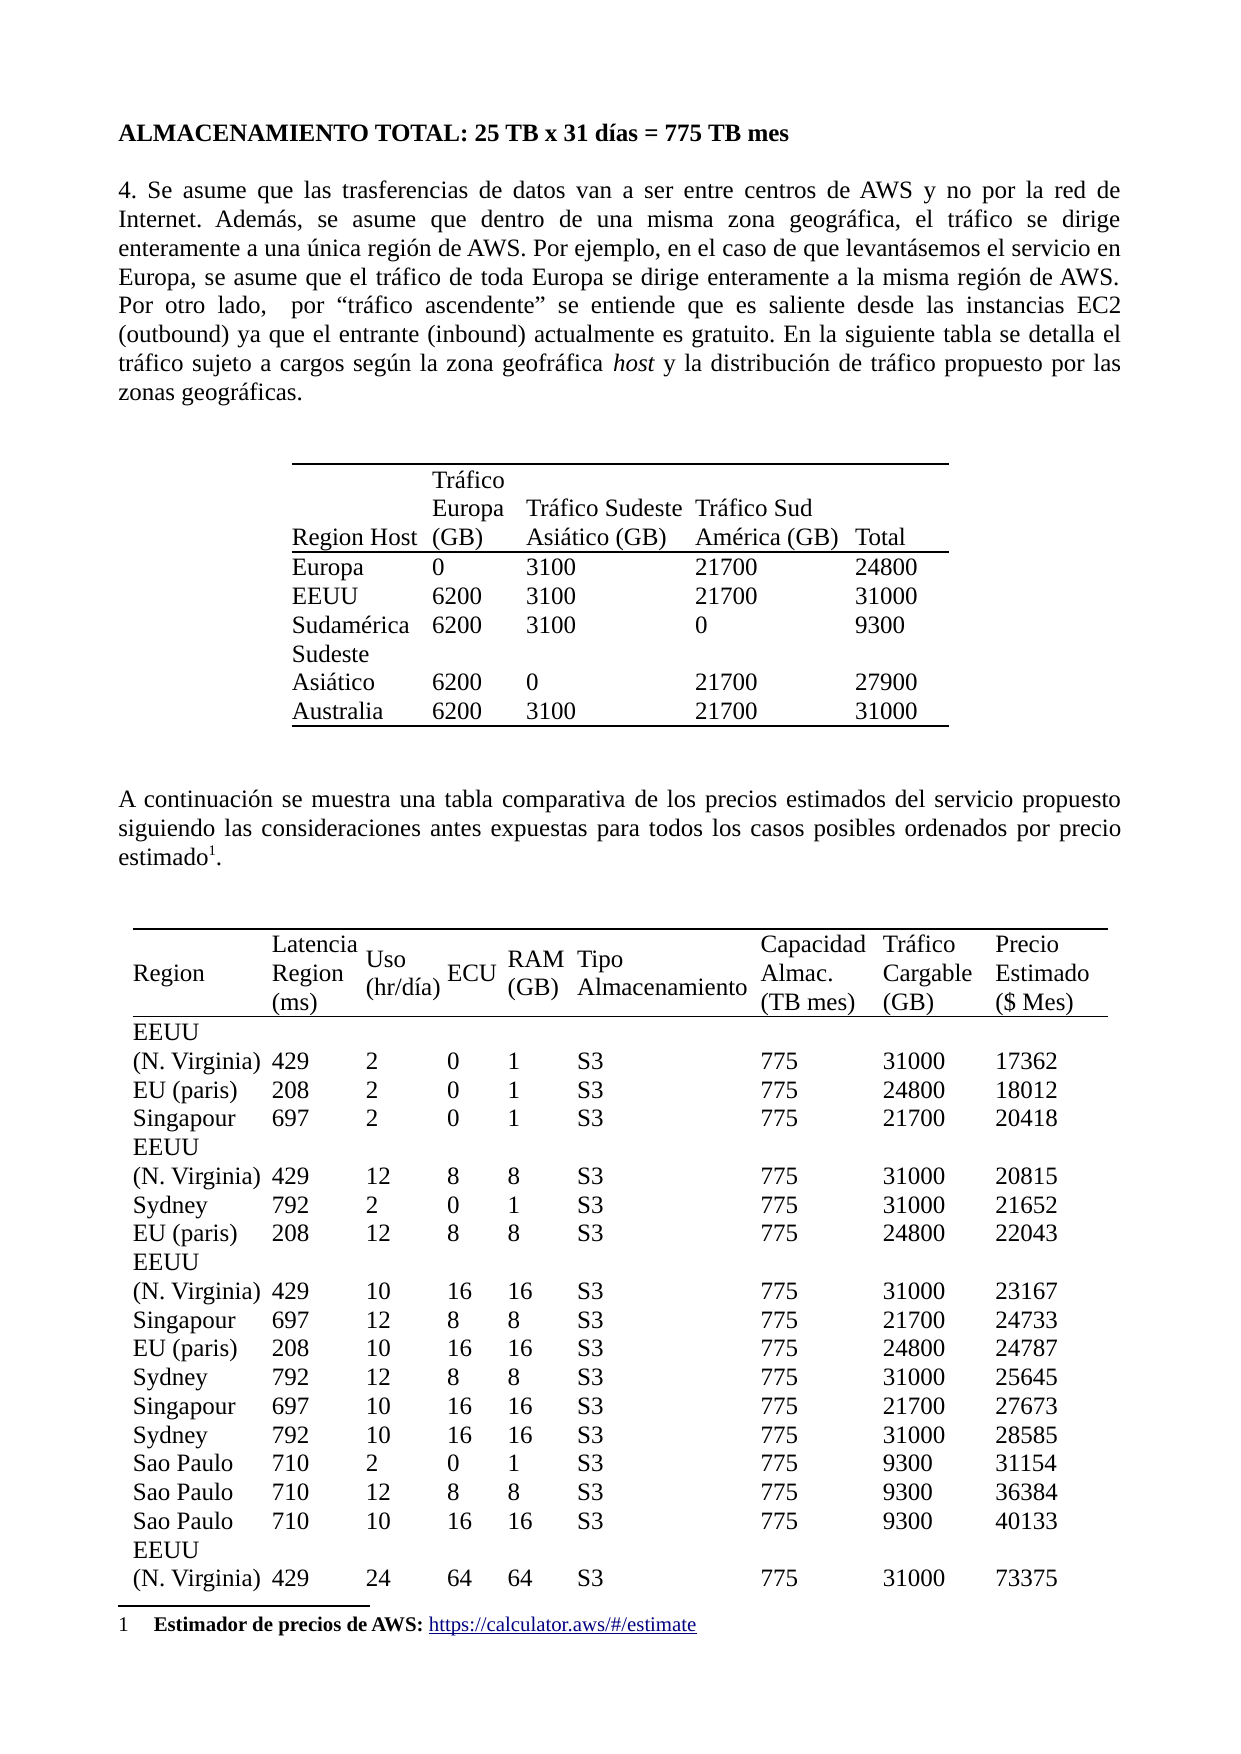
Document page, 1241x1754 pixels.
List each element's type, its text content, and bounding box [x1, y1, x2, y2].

table_cell 36384 [995, 1477, 1108, 1506]
table_cell 16 [447, 1334, 507, 1362]
table_cell 64 [447, 1535, 507, 1592]
table_cell 20418 [995, 1104, 1108, 1132]
table_cell 24800 [855, 553, 949, 581]
table_cell 792 [272, 1420, 366, 1448]
table_cell 8 [447, 1305, 507, 1333]
table_cell S3 [577, 1075, 760, 1103]
table_cell 775 [760, 1075, 883, 1103]
table_header RAM (GB) [508, 930, 577, 1016]
table_header Capacidad Almac. (TB mes) [760, 930, 883, 1016]
table_cell Europa [292, 553, 432, 581]
table_cell 0 [447, 1075, 507, 1103]
table_cell 21700 [883, 1305, 995, 1333]
table_cell 697 [272, 1104, 366, 1132]
table_cell 31000 [883, 1132, 995, 1190]
table_cell 775 [760, 1132, 883, 1190]
table_cell 12 [366, 1362, 447, 1391]
table_cell 697 [272, 1305, 366, 1333]
table_cell 31000 [855, 581, 949, 610]
table_cell 16 [508, 1420, 577, 1448]
table_cell 31000 [883, 1017, 995, 1075]
table_cell 0 [695, 610, 855, 639]
table_header Tipo Almacenamiento [577, 930, 760, 1016]
table_cell 775 [760, 1391, 883, 1420]
table_cell 22043 [995, 1219, 1108, 1247]
table_cell EEUU (N. Virginia) [133, 1132, 272, 1190]
table_cell 64 [508, 1535, 577, 1592]
table_cell 1 [508, 1017, 577, 1075]
table_cell 8 [447, 1477, 507, 1506]
table_cell S3 [577, 1362, 760, 1391]
table_cell EEUU [292, 581, 432, 610]
table_cell 12 [366, 1305, 447, 1333]
table_cell Singapour [133, 1104, 272, 1132]
table_cell 28585 [995, 1420, 1108, 1448]
table_cell 21700 [695, 581, 855, 610]
table_cell 1 [508, 1190, 577, 1218]
table_cell 16 [508, 1506, 577, 1535]
table_cell 10 [366, 1506, 447, 1535]
table_header Tráfico Sudeste Asiático (GB) [526, 465, 695, 551]
table_cell 792 [272, 1190, 366, 1218]
table_cell 24733 [995, 1305, 1108, 1333]
table_cell S3 [577, 1247, 760, 1305]
table_cell 208 [272, 1219, 366, 1247]
table_cell 9300 [883, 1477, 995, 1506]
table_cell Singapour [133, 1305, 272, 1333]
table_cell 429 [272, 1535, 366, 1592]
table_cell 1 [508, 1104, 577, 1132]
table_cell 8 [508, 1477, 577, 1506]
table_cell 23167 [995, 1247, 1108, 1305]
table_cell 775 [760, 1334, 883, 1362]
table_cell 3100 [526, 610, 695, 639]
table_header Tráfico Sud América (GB) [695, 465, 855, 551]
table_cell 24 [366, 1535, 447, 1592]
table_cell 8 [508, 1219, 577, 1247]
table_cell 3100 [526, 696, 695, 725]
table_header Tráfico Europa (GB) [432, 465, 526, 551]
table_cell 31000 [883, 1362, 995, 1391]
table_cell 8 [508, 1132, 577, 1190]
table_cell S3 [577, 1017, 760, 1075]
table_cell 16 [508, 1334, 577, 1362]
table_cell 2 [366, 1075, 447, 1103]
table_cell S3 [577, 1477, 760, 1506]
table_cell 6200 [432, 696, 526, 725]
table_cell 12 [366, 1132, 447, 1190]
text A continuación se muestra una tabla comparativa de los precios estimados del servicio propuesto siguiendo las consideraciones antes expuestas para todos los casos posibles ordenados por precio estimado. [118, 784, 1122, 870]
table_cell 27673 [995, 1391, 1108, 1420]
table_cell S3 [577, 1535, 760, 1592]
table_header Tráfico Cargable (GB) [883, 930, 995, 1016]
table_cell S3 [577, 1334, 760, 1362]
table_cell 24787 [995, 1334, 1108, 1362]
table_cell 40133 [995, 1506, 1108, 1535]
text Estimador de precios de AWS: https://calculator.aws/#/estimate [118, 1612, 1122, 1636]
table_cell 31000 [855, 696, 949, 725]
table_header Region Host [292, 465, 432, 551]
table_cell 9300 [883, 1449, 995, 1477]
table_cell 208 [272, 1334, 366, 1362]
table_cell 21700 [883, 1391, 995, 1420]
table_cell 16 [447, 1391, 507, 1420]
table_cell 775 [760, 1477, 883, 1506]
table_cell Sydney [133, 1362, 272, 1391]
table_cell Sydney [133, 1190, 272, 1218]
table_cell 27900 [855, 639, 949, 696]
table_cell 0 [432, 553, 526, 581]
table_cell 775 [760, 1535, 883, 1592]
table_cell 12 [366, 1219, 447, 1247]
table_cell 429 [272, 1132, 366, 1190]
table_cell 31154 [995, 1449, 1108, 1477]
table_cell 31000 [883, 1535, 995, 1592]
table_cell S3 [577, 1104, 760, 1132]
table_cell Singapour [133, 1391, 272, 1420]
table_cell 18012 [995, 1075, 1108, 1103]
table_cell 8 [447, 1219, 507, 1247]
table_cell 2 [366, 1190, 447, 1218]
table_cell 775 [760, 1247, 883, 1305]
table_cell 792 [272, 1362, 366, 1391]
table_cell 775 [760, 1449, 883, 1477]
table_header Latencia Region (ms) [272, 930, 366, 1016]
table_cell Sudamérica [292, 610, 432, 639]
table_cell 710 [272, 1449, 366, 1477]
table_cell 775 [760, 1305, 883, 1333]
table_cell S3 [577, 1449, 760, 1477]
table_cell Sydney [133, 1420, 272, 1448]
table_cell 6200 [432, 639, 526, 696]
table_cell EEUU (N. Virginia) [133, 1017, 272, 1075]
table_cell 0 [526, 639, 695, 696]
table_cell 31000 [883, 1420, 995, 1448]
text 4. Se asume que las trasferencias de datos van a ser entre centros de AWS y no por la red de Internet. Además, se asume que dentro de una misma zona geográfica, el tráfico se dirige enteramente a una única región de AWS. Por ejemplo, en el caso de que levantásemos el servicio en Europa, se asume que el tráfico de toda Europa se dirige enteramente a la misma región de AWS. Por otro lado, por “tráfico ascendente” se entiende que es saliente desde las instancias EC2 (outbound) ya que el entrante (inbound) actualmente es gratuito. En la siguiente tabla se detalla el tráfico sujeto a cargos según la zona geofráfica host y la distribución de tráfico propuesto por las zonas geográficas. [118, 176, 1122, 406]
table_cell S3 [577, 1391, 760, 1420]
table_cell S3 [577, 1190, 760, 1218]
table_cell 10 [366, 1334, 447, 1362]
table_cell 775 [760, 1506, 883, 1535]
table_cell 10 [366, 1247, 447, 1305]
table_cell S3 [577, 1305, 760, 1333]
table_cell 775 [760, 1219, 883, 1247]
table_cell 775 [760, 1104, 883, 1132]
table_cell 6200 [432, 610, 526, 639]
table_cell 21700 [695, 696, 855, 725]
table_cell 24800 [883, 1334, 995, 1362]
table_cell EU (paris) [133, 1219, 272, 1247]
table_cell 16 [508, 1247, 577, 1305]
table_cell 24800 [883, 1219, 995, 1247]
table_cell 24800 [883, 1075, 995, 1103]
table_cell 8 [508, 1305, 577, 1333]
table_cell 16 [447, 1420, 507, 1448]
table_cell 2 [366, 1449, 447, 1477]
table_cell EEUU (N. Virginia) [133, 1535, 272, 1592]
table_cell 3100 [526, 581, 695, 610]
table_cell S3 [577, 1420, 760, 1448]
table_cell Australia [292, 696, 432, 725]
table_cell 775 [760, 1420, 883, 1448]
table_cell 1 [508, 1075, 577, 1103]
table_cell 8 [447, 1362, 507, 1391]
table_cell 25645 [995, 1362, 1108, 1391]
table_header ECU [447, 930, 507, 1016]
table_cell 1 [508, 1449, 577, 1477]
table_cell 10 [366, 1391, 447, 1420]
table_cell 8 [508, 1362, 577, 1391]
table_cell 16 [508, 1391, 577, 1420]
table_cell S3 [577, 1132, 760, 1190]
table_cell 9300 [883, 1506, 995, 1535]
table_cell EEUU (N. Virginia) [133, 1247, 272, 1305]
table_cell 2 [366, 1017, 447, 1075]
table_cell 697 [272, 1391, 366, 1420]
table_cell S3 [577, 1506, 760, 1535]
table_cell EU (paris) [133, 1334, 272, 1362]
table_cell 21652 [995, 1190, 1108, 1218]
table_header Precio Estimado ($ Mes) [995, 930, 1108, 1016]
table_header Uso (hr/día) [366, 930, 447, 1016]
table_cell 6200 [432, 581, 526, 610]
table_cell S3 [577, 1219, 760, 1247]
table_cell 10 [366, 1420, 447, 1448]
table_cell 208 [272, 1075, 366, 1103]
table_cell 0 [447, 1104, 507, 1132]
table_cell 3100 [526, 553, 695, 581]
table_cell 21700 [883, 1104, 995, 1132]
table_cell 0 [447, 1190, 507, 1218]
table_header Total [855, 465, 949, 551]
table_cell 0 [447, 1017, 507, 1075]
text ALMACENAMIENTO TOTAL: 25 TB x 31 días = 775 TB mes [118, 118, 1122, 147]
table_cell Sao Paulo [133, 1449, 272, 1477]
table_cell Sudeste Asiático [292, 639, 432, 696]
table_cell EU (paris) [133, 1075, 272, 1103]
table_cell 8 [447, 1132, 507, 1190]
table_cell 16 [447, 1247, 507, 1305]
table_cell 12 [366, 1477, 447, 1506]
table_cell 21700 [695, 639, 855, 696]
table_header Region [133, 930, 272, 1016]
table_cell 0 [447, 1449, 507, 1477]
table_cell 17362 [995, 1017, 1108, 1075]
table_cell 31000 [883, 1190, 995, 1218]
table_cell 20815 [995, 1132, 1108, 1190]
table_cell 710 [272, 1506, 366, 1535]
table_cell 16 [447, 1506, 507, 1535]
table_cell 31000 [883, 1247, 995, 1305]
table_cell 73375 [995, 1535, 1108, 1592]
table_cell Sao Paulo [133, 1477, 272, 1506]
table_cell 21700 [695, 553, 855, 581]
table_cell 775 [760, 1190, 883, 1218]
table_cell 9300 [855, 610, 949, 639]
table_cell 429 [272, 1017, 366, 1075]
table_cell 775 [760, 1017, 883, 1075]
table_cell Sao Paulo [133, 1506, 272, 1535]
table_cell 429 [272, 1247, 366, 1305]
table_cell 710 [272, 1477, 366, 1506]
table_cell 2 [366, 1104, 447, 1132]
table_cell 775 [760, 1362, 883, 1391]
